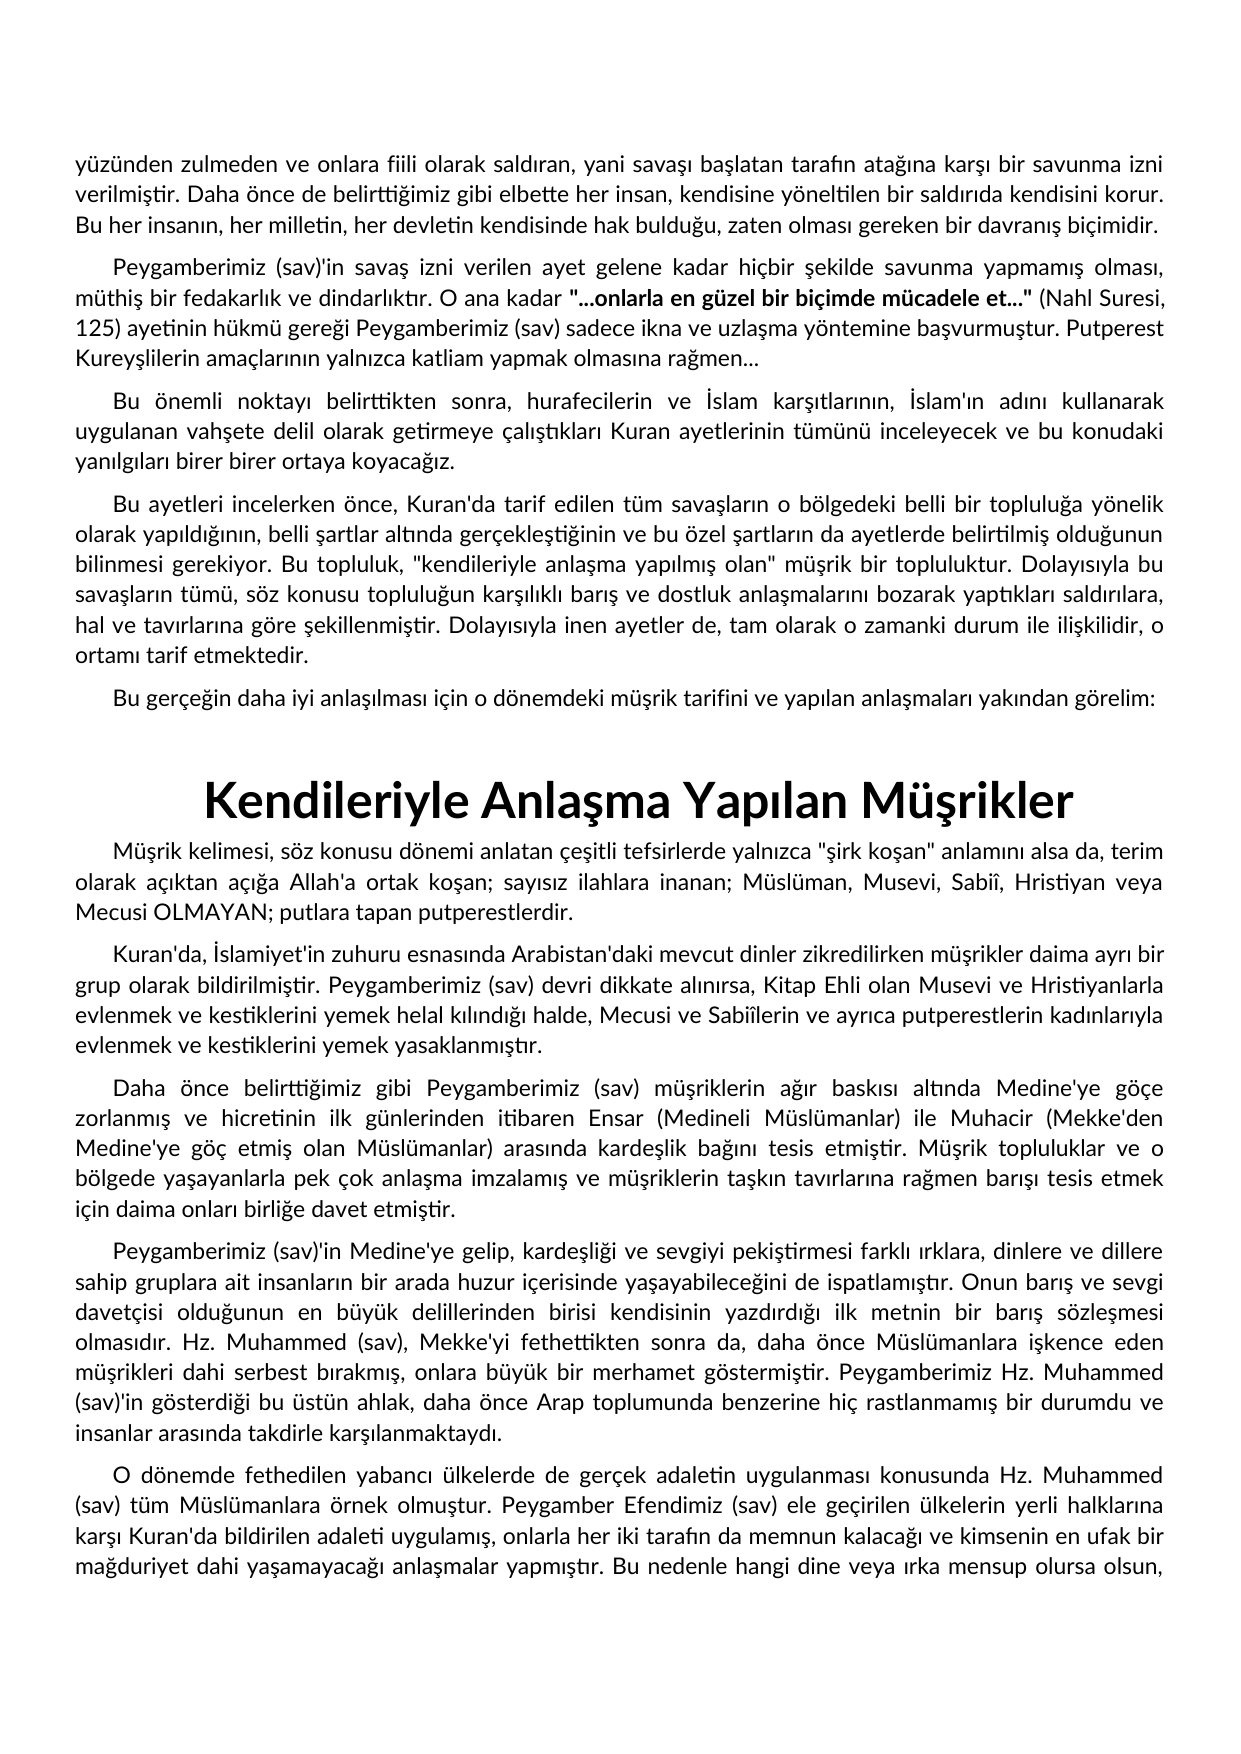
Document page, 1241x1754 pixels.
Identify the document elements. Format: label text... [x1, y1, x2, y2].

text Bu gerçeğin daha iyi anlaşılması için o dönemdeki müşrik tarifini ve yapılan anlaşmaları yakından görelim: [75, 683, 1165, 711]
text yüzünden zulmeden ve onlara fiili olarak saldıran, yani savaşı başlatan tarafın atağına karşı bir savunma izni verilmiştir. Daha önce de belirttiğimiz gibi elbette her insan, kendisine yöneltilen bir saldırıda kendisini korur. Bu her insanın, her milletin, her devletin kendisinde hak bulduğu, zaten olması gereken bir davranış biçimidir. [75, 150, 1165, 238]
text O dönemde fethedilen yabancı ülkelerde de gerçek adaletin uygulanması konusunda Hz. Muhammed (sav) tüm Müslümanlara örnek olmuştur. Peygamber Efendimiz (sav) ele geçirilen ülkelerin yerli halklarına karşı Kuran'da bildirilen adaleti uygulamış, onlarla her iki tarafın da memnun kalacağı ve kimsenin en ufak bir mağduriyet dahi yaşamayacağı anlaşmalar yapmıştır. Bu nedenle hangi dine veya ırka mensup olursa olsun, [75, 1461, 1165, 1579]
text Peygamberimiz (sav)'in Medine'ye gelip, kardeşliği ve sevgiyi pekiştirmesi farklı ırklara, dinlere ve dillere sahip gruplara ait insanların bir arada huzur içerisinde yaşayabileceğini de ispatlamıştır. Onun barış ve sevgi davetçisi olduğunun en büyük delillerinden birisi kendisinin yazdırdığı ilk metnin bir barış sözleşmesi olmasıdır. Hz. Muhammed (sav), Mekke'yi fethettikten sonra da, daha önce Müslümanlara işkence eden müşrikleri dahi serbest bırakmış, onlara büyük bir merhamet göstermiştir. Peygamberimiz Hz. Muhammed (sav)'in gösterdiği bu üstün ahlak, daha önce Arap toplumunda benzerine hiç rastlanmamış bir durumdu ve insanlar arasında takdirle karşılanmaktaydı. [75, 1237, 1165, 1446]
text Bu önemli noktayı belirttikten sonra, hurafecilerin ve İslam karşıtlarının, İslam'ın adını kullanarak uygulanan vahşete delil olarak getirmeye çalıştıkları Kuran ayetlerinin tümünü inceleyecek ve bu konudaki yanılgıları birer birer ortaya koyacağız. [75, 386, 1165, 474]
text Müşrik kelimesi, söz konusu dönemi anlatan çeşitli tefsirlerde yalnızca "şirk koşan" anlamını alsa da, terim olarak açıktan açığa Allah'a ortak koşan; sayısız ilahlara inanan; Müslüman, Musevi, Sabiî, Hristiyan veya Mecusi OLMAYAN; putlara tapan putperestlerdir. [75, 837, 1165, 925]
text Daha önce belirttiğimiz gibi Peygamberimiz (sav) müşriklerin ağır baskısı altında Medine'ye göçe zorlanmış ve hicretinin ilk günlerinden itibaren Ensar (Medineli Müslümanlar) ile Muhacir (Mekke'den Medine'ye göç etmiş olan Müslümanlar) arasında kardeşlik bağını tesis etmiştir. Müşrik topluluklar ve o bölgede yaşayanlarla pek çok anlaşma imzalamış ve müşriklerin taşkın tavırlarına rağmen barışı tesis etmek için daima onları birliğe davet etmiştir. [75, 1073, 1165, 1222]
text Peygamberimiz (sav)'in savaş izni verilen ayet gelene kadar hiçbir şekilde savunma yapmamış olması, müthiş bir fedakarlık ve dindarlıktır. O ana kadar "...onlarla en güzel bir biçimde mücadele et..." (Nahl Suresi, 125) ayetinin hükmü gereği Peygamberimiz (sav) sadece ikna ve uzlaşma yöntemine başvurmuştur. Putperest Kureyşlilerin amaçlarının yalnızca katliam yapmak olmasına rağmen... [75, 253, 1165, 371]
subtitle Kendileriyle Anlaşma Yapılan Müşrikler [112, 769, 1165, 829]
text Bu ayetleri incelerken önce, Kuran'da tarif edilen tüm savaşların o bölgedeki belli bir topluluğa yönelik olarak yapıldığının, belli şartlar altında gerçekleştiğinin ve bu özel şartların da ayetlerde belirtilmiş olduğunun bilinmesi gerekiyor. Bu topluluk, "kendileriyle anlaşma yapılmış olan" müşrik bir topluluktur. Dolayısıyla bu savaşların tümü, söz konusu topluluğun karşılıklı barış ve dostluk anlaşmalarını bozarak yaptıkları saldırılara, hal ve tavırlarına göre şekillenmiştir. Dolayısıyla inen ayetler de, tam olarak o zamanki durum ile ilişkilidir, o ortamı tarif etmektedir. [75, 489, 1165, 668]
text Kuran'da, İslamiyet'in zuhuru esnasında Arabistan'daki mevcut dinler zikredilirken müşrikler daima ayrı bir grup olarak bildirilmiştir. Peygamberimiz (sav) devri dikkate alınırsa, Kitap Ehli olan Musevi ve Hristiyanlarla evlenmek ve kestiklerini yemek helal kılındığı halde, Mecusi ve Sabiîlerin ve ayrıca putperestlerin kadınlarıyla evlenmek ve kestiklerini yemek yasaklanmıştır. [75, 940, 1165, 1058]
